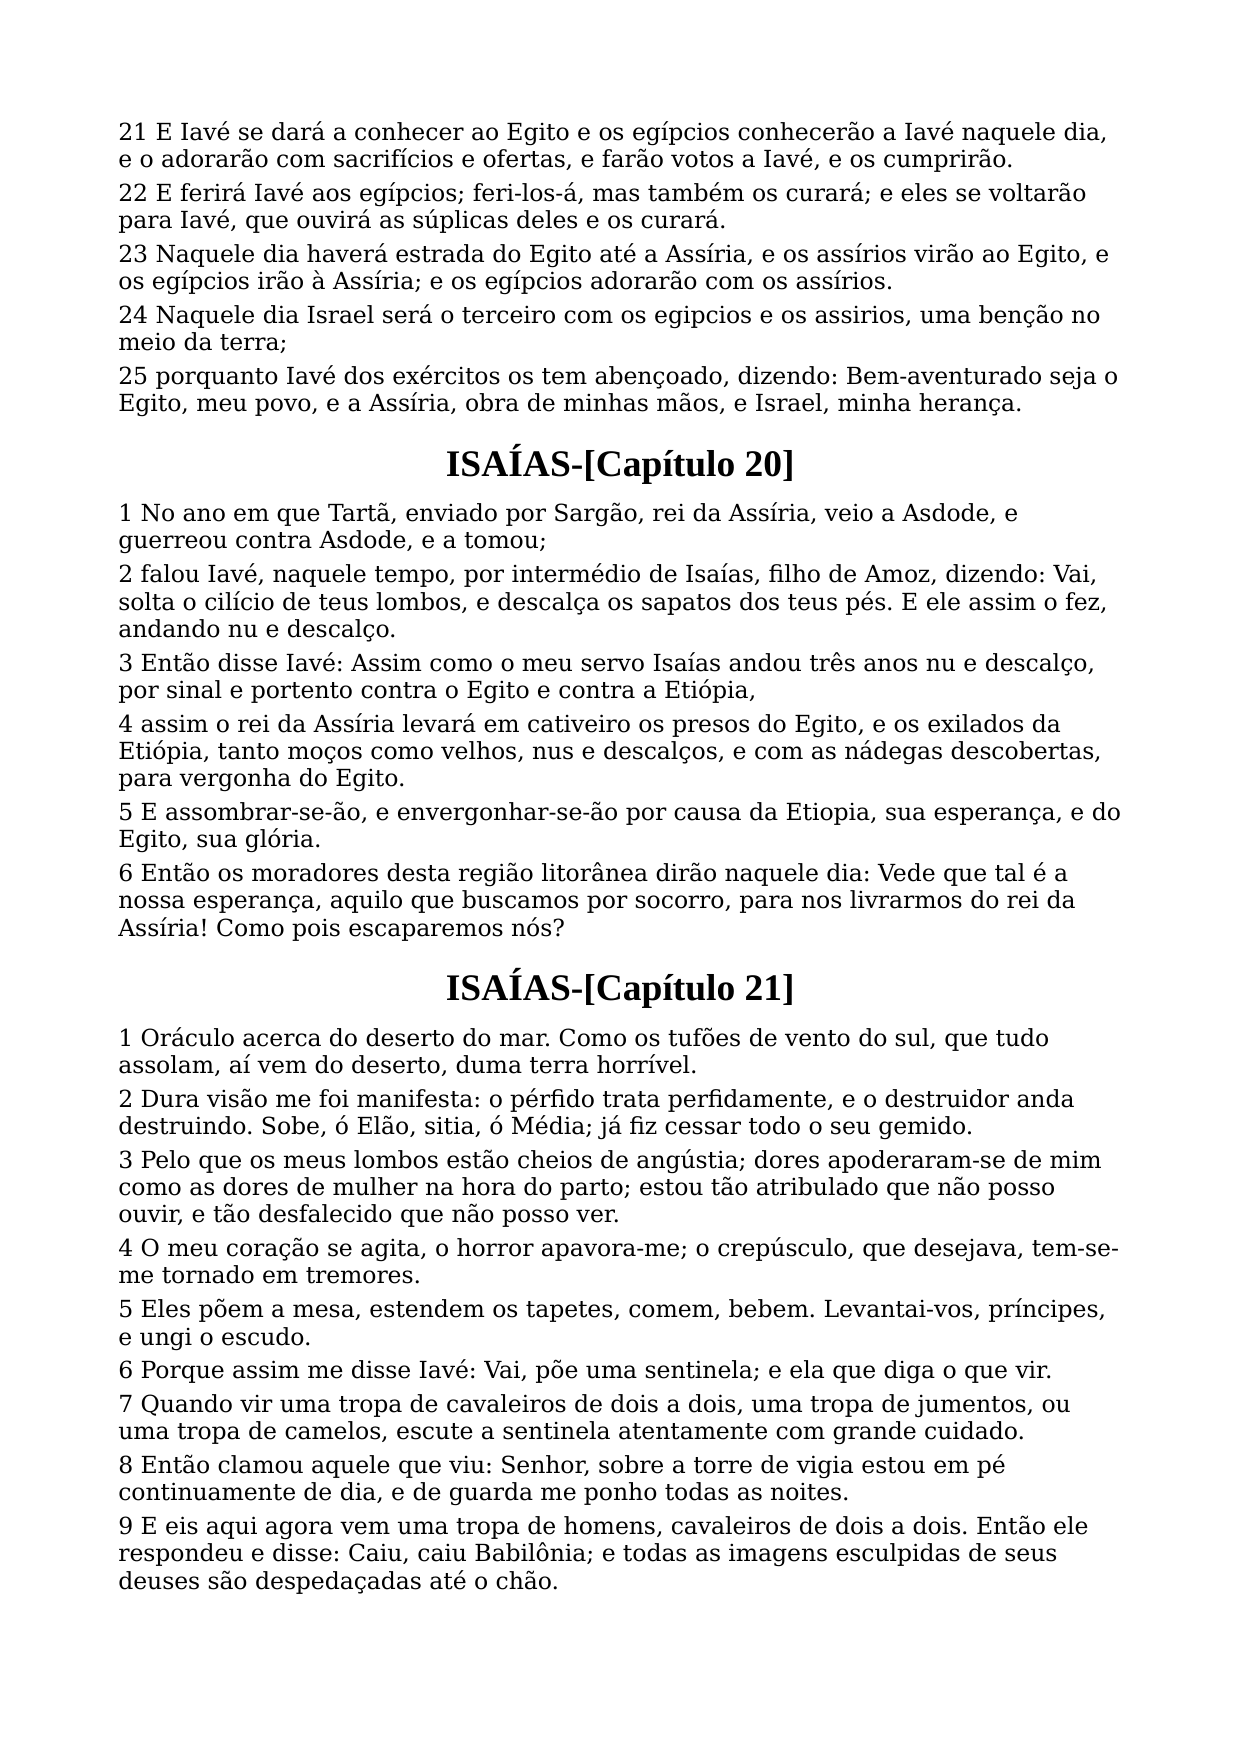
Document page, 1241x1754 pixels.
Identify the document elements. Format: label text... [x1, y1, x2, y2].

text 3 Pelo que os meus lombos estão cheios de angústia; dores apoderaram-se de mim como as dores de mulher na hora do parto; estou tão atribulado que não posso ouvir, e tão desfalecido que não posso ver. [118, 1146, 1122, 1228]
text 6 Porque assim me disse Iavé: Vai, põe uma sentinela; e ela que diga o que vir. [118, 1357, 1122, 1384]
text 22 E ferirá Iavé aos egípcios; feri-los-á, mas também os curará; e eles se voltarão para Iavé, que ouvirá as súplicas deles e os curará. [118, 179, 1122, 234]
text 4 assim o rei da Assíria levará em cativeiro os presos do Egito, e os exilados da Etiópia, tanto moços como velhos, nus e descalços, e com as nádegas descobertas, para vergonha do Egito. [118, 710, 1122, 792]
text 8 Então clamou aquele que viu: Senhor, sobre a torre de vigia estou em pé continuamente de dia, e de guarda me ponho todas as noites. [118, 1452, 1122, 1506]
text 5 Eles põem a mesa, estendem os tapetes, comem, bebem. Levantai-vos, príncipes, e ungi o escudo. [118, 1296, 1122, 1350]
text 2 falou Iavé, naquele tempo, por intermédio de Isaías, filho de Amoz, dizendo: Vai, solta o cilício de teus lombos, e descalça os sapatos dos teus pés. E ele assim o fez, andando nu e descalço. [118, 561, 1122, 643]
text 9 E eis aqui agora vem uma tropa de homens, cavaleiros de dois a dois. Então ele respondeu e disse: Caiu, caiu Babilônia; e todas as imagens esculpidas de seus deuses são despedaçadas até o chão. [118, 1513, 1122, 1594]
text 1 No ano em que Tartã, enviado por Sargão, rei da Assíria, veio a Asdode, e guerreou contra Asdode, e a tomou; [118, 500, 1122, 554]
text 3 Então disse Iavé: Assim como o meu servo Isaías andou três anos nu e descalço, por sinal e portento contra o Egito e contra a Etiópia, [118, 649, 1122, 704]
text 25 porquanto Iavé dos exércitos os tem abençoado, dizendo: Bem-aventurado seja o Egito, meu povo, e a Assíria, obra de minhas mãos, e Israel, minha herança. [118, 362, 1122, 417]
text 7 Quando vir uma tropa de cavaleiros de dois a dois, uma tropa de jumentos, ou uma tropa de camelos, escute a sentinela atentamente com grande cuidado. [118, 1391, 1122, 1445]
subtitle ISAÍAS-[Capítulo 21] [118, 966, 1122, 1009]
text 1 Oráculo acerca do deserto do mar. Como os tufões de vento do sul, que tudo assolam, aí vem do deserto, duma terra horrível. [118, 1024, 1122, 1079]
text 2 Dura visão me foi manifesta: o pérfido trata perfidamente, e o destruidor anda destruindo. Sobe, ó Elão, sitia, ó Média; já fiz cessar todo o seu gemido. [118, 1085, 1122, 1140]
subtitle ISAÍAS-[Capítulo 20] [118, 441, 1122, 484]
text 5 E assombrar-se-ão, e envergonhar-se-ão por causa da Etiopia, sua esperança, e do Egito, sua glória. [118, 798, 1122, 853]
text 21 E Iavé se dará a conhecer ao Egito e os egípcios conhecerão a Iavé naquele dia, e o adorarão com sacrifícios e ofertas, e farão votos a Iavé, e os cumprirão. [118, 118, 1122, 173]
text 23 Naquele dia haverá estrada do Egito até a Assíria, e os assírios virão ao Egito, e os egípcios irão à Assíria; e os egípcios adorarão com os assírios. [118, 240, 1122, 295]
text 4 O meu coração se agita, o horror apavora-me; o crepúsculo, que desejava, tem-se-me tornado em tremores. [118, 1235, 1122, 1289]
text 24 Naquele dia Israel será o terceiro com os egipcios e os assirios, uma benção no meio da terra; [118, 301, 1122, 356]
text 6 Então os moradores desta região litorânea dirão naquele dia: Vede que tal é a nossa esperança, aquilo que buscamos por socorro, para nos livrarmos do rei da Assíria! Como pois escaparemos nós? [118, 859, 1122, 941]
